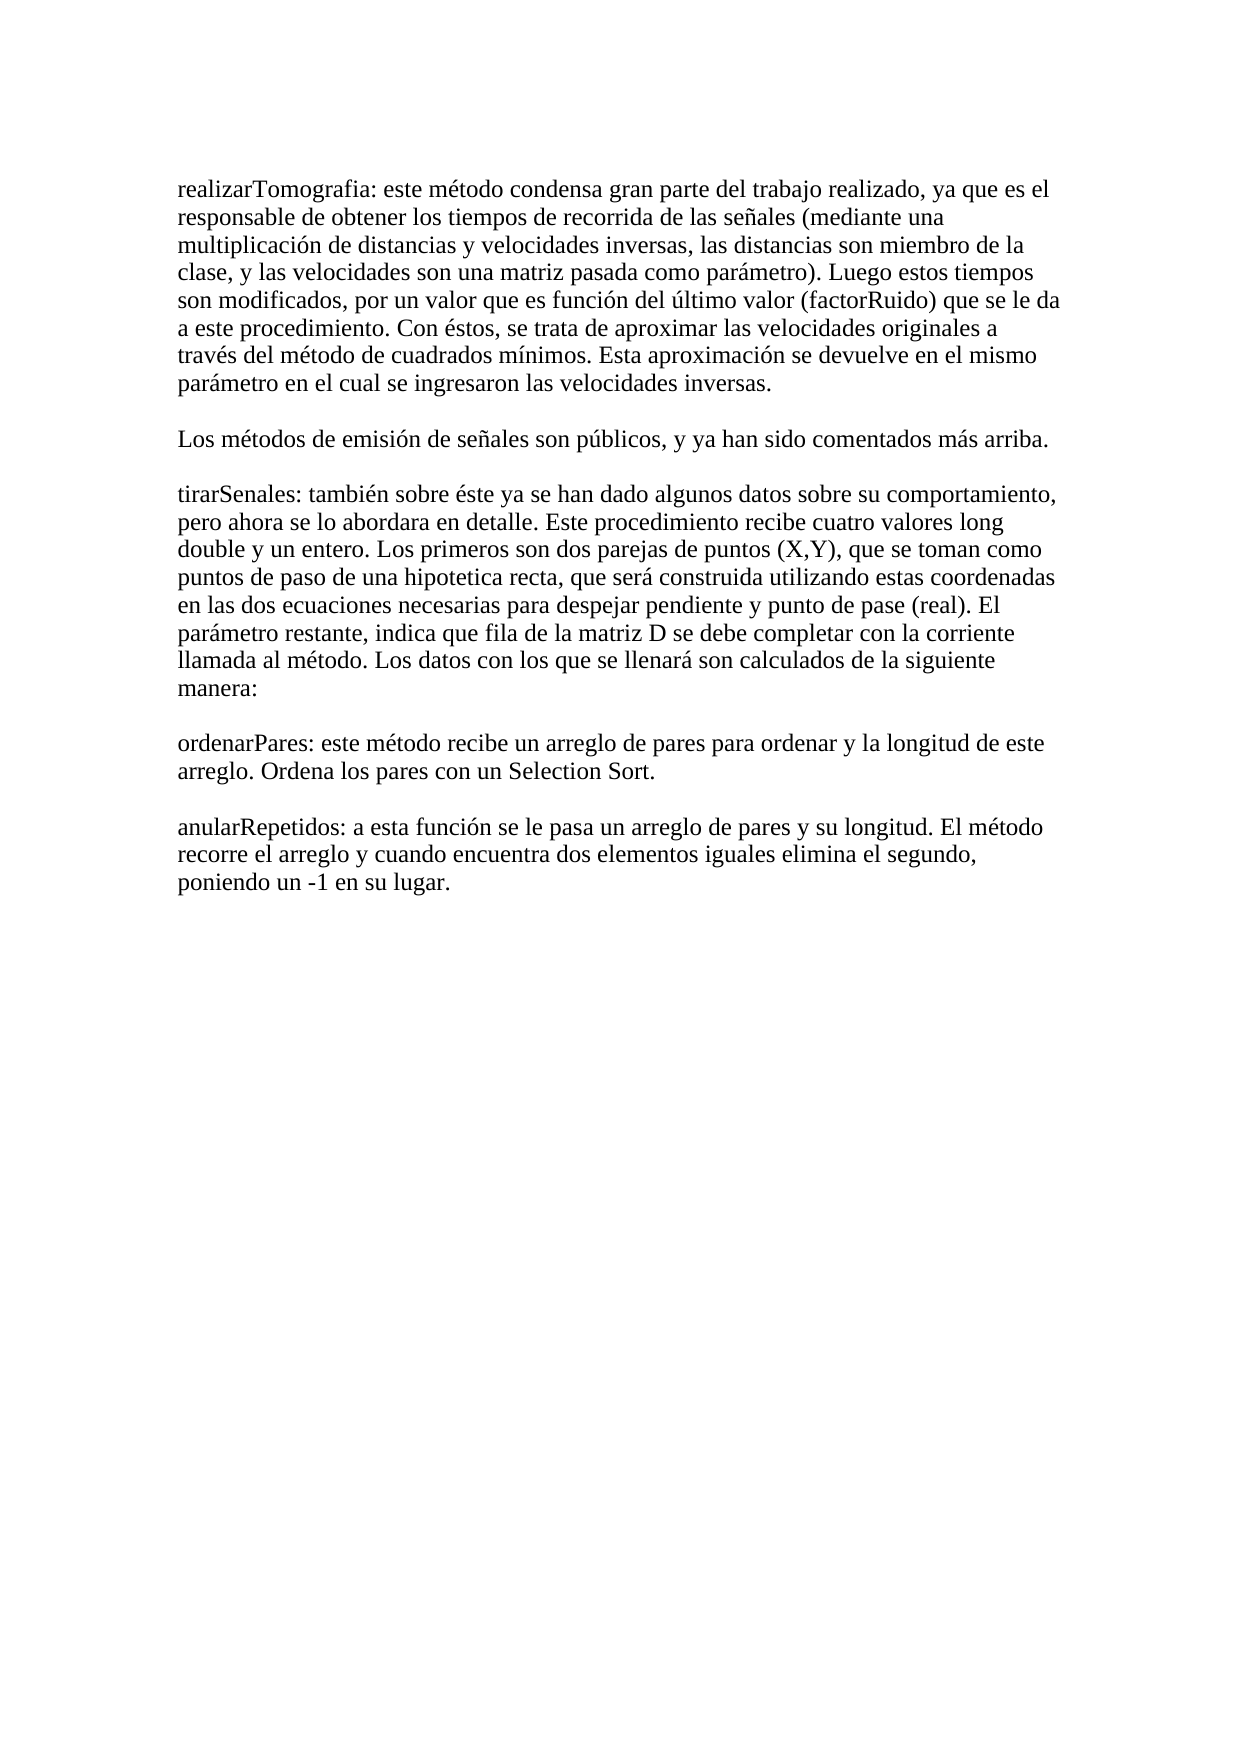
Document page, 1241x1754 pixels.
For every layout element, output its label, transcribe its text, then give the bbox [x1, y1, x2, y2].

text tirarSenales: también sobre éste ya se han dado algunos datos sobre su comportamiento, pero ahora se lo abordara en detalle. Este procedimiento recibe cuatro valores long double y un entero. Los primeros son dos parejas de puntos (X,Y), que se toman como puntos de paso de una hipotetica recta, que será construida utilizando estas coordenadas en las dos ecuaciones necesarias para despejar pendiente y punto de pase (real). El parámetro restante, indica que fila de la matriz D se debe completar con la corriente llamada al método. Los datos con los que se llenará son calculados de la siguiente manera: [177, 480, 1063, 702]
text realizarTomografia: este método condensa gran parte del trabajo realizado, ya que es el responsable de obtener los tiempos de recorrida de las señales (mediante una multiplicación de distancias y velocidades inversas, las distancias son miembro de la clase, y las velocidades son una matriz pasada como parámetro). Luego estos tiempos son modificados, por un valor que es función del último valor (factorRuido) que se le da a este procedimiento. Con éstos, se trata de aproximar las velocidades originales a través del método de cuadrados mínimos. Esta aproximación se devuelve en el mismo parámetro en el cual se ingresaron las velocidades inversas. [177, 175, 1063, 397]
text Los métodos de emisión de señales son públicos, y ya han sido comentados más arriba. [177, 425, 1063, 452]
text anularRepetidos: a esta función se le pasa un arreglo de pares y su longitud. El método recorre el arreglo y cuando encuentra dos elementos iguales elimina el segundo, poniendo un -1 en su lugar. [177, 813, 1063, 896]
text ordenarPares: este método recibe un arreglo de pares para ordenar y la longitud de este arreglo. Ordena los pares con un Selection Sort. [177, 729, 1063, 785]
